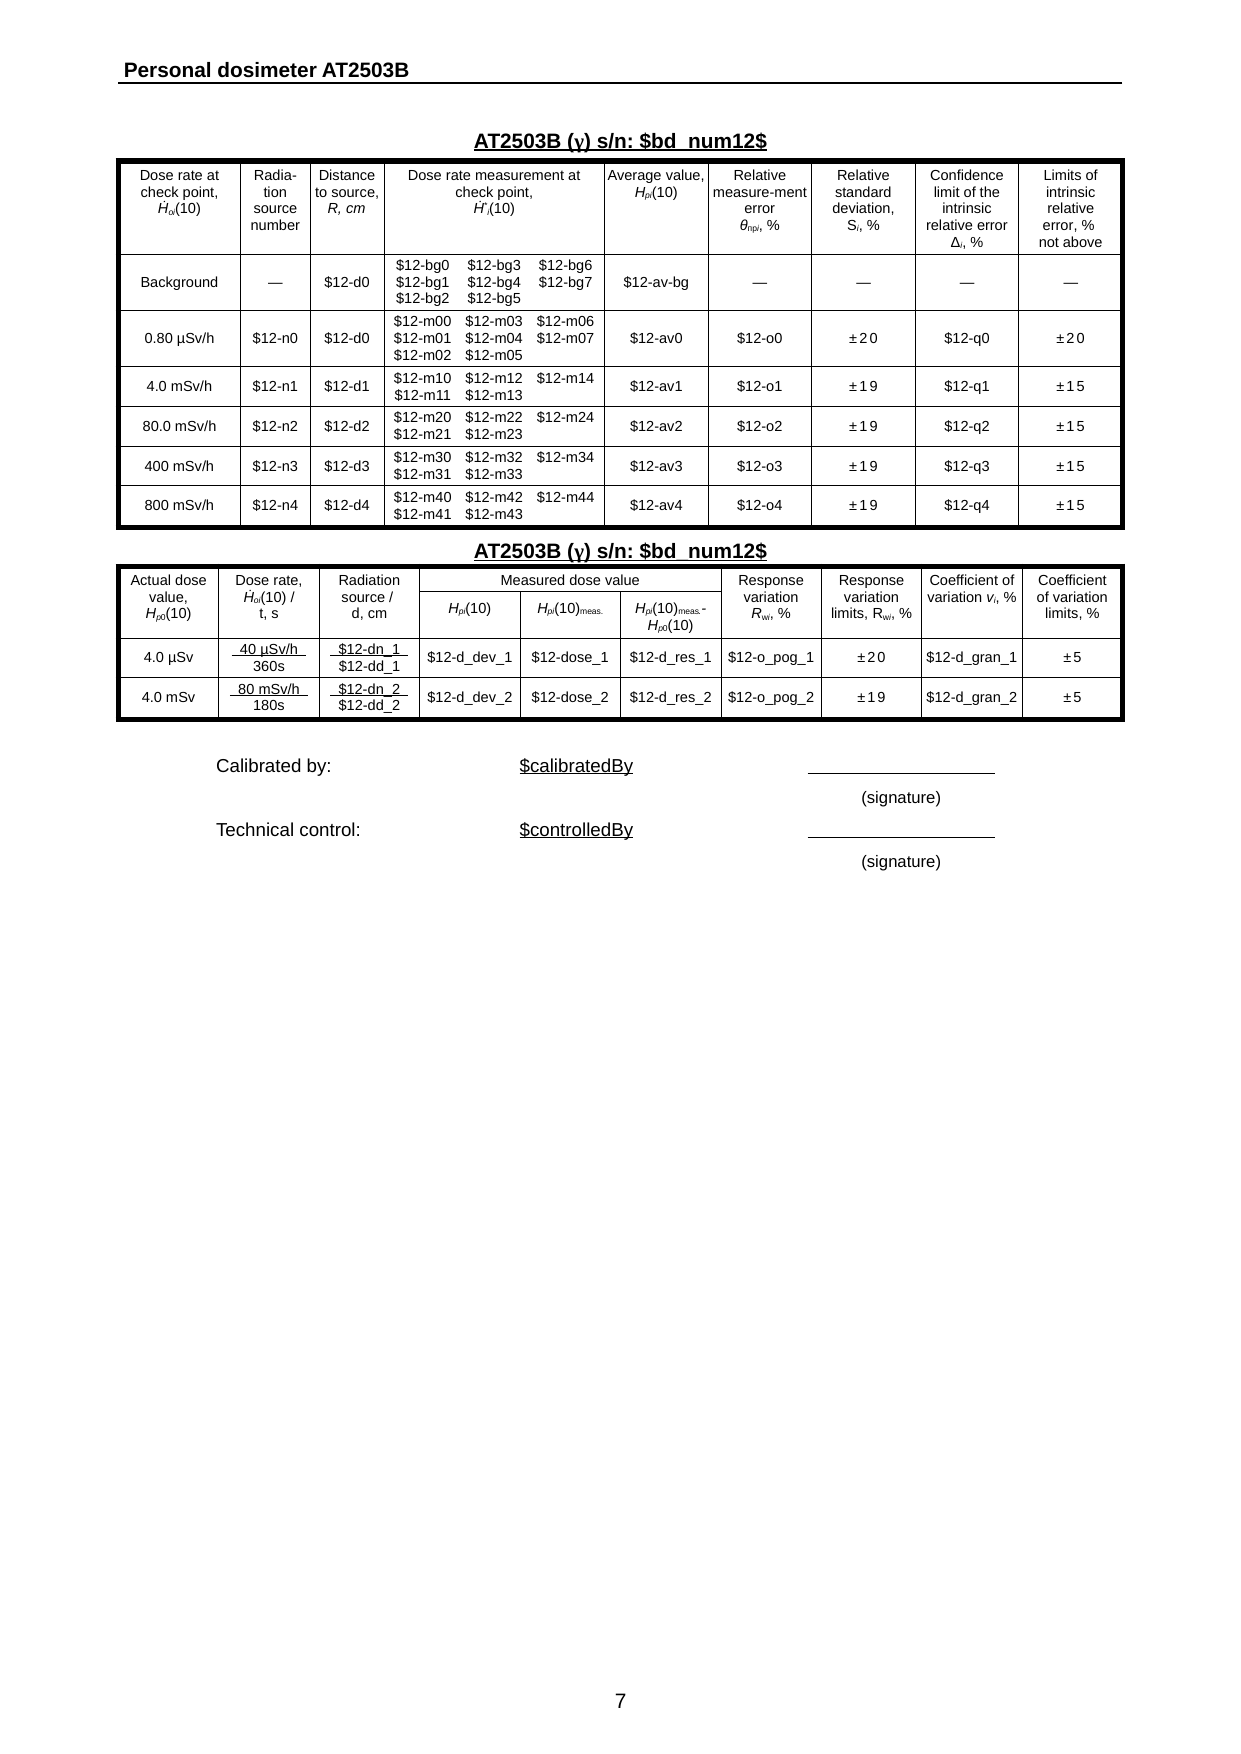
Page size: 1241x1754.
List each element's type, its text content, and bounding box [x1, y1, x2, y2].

table_cell 0.80 µSv/h [121, 311, 240, 366]
table_cell ±15 [1019, 407, 1120, 446]
table_cell $12-d3 [311, 447, 384, 485]
table_cell $12-q4 [916, 486, 1018, 525]
table_cell Average value, Hpi(10) [605, 164, 708, 253]
table_cell ±5 [1023, 678, 1120, 717]
table_cell $12-d4 [311, 486, 384, 525]
table_cell $12-m00 $12-m01 $12-m02 $12-m03 $12-m04 $12-m05 $12-m06 $12-m07 [385, 311, 604, 366]
table_cell $12-n0 [241, 311, 310, 366]
table_cell Radiation source / d, cm [320, 569, 419, 637]
table_cell Hpi(10) [420, 592, 520, 637]
table_cell $12-d_gran_2 [922, 678, 1022, 717]
table_cell $12-q0 [916, 311, 1018, 366]
table_cell [210, 782, 514, 813]
table_cell $12-d2 [311, 407, 384, 446]
table_header AT2503B (γ) s/n: $bd_num12$ [118, 530, 1122, 563]
table_cell $12-av1 [605, 367, 708, 406]
table_cell $12-o4 [709, 486, 811, 525]
table_cell $12-av4 [605, 486, 708, 525]
table_cell — [241, 255, 310, 310]
table_cell $12-m20 $12-m21 $12-m22 $12-m23 $12-m24 [385, 407, 604, 446]
table_cell Coefficient of variation vi, % [922, 569, 1022, 637]
table_cell 4.0 mSv/h [121, 367, 240, 406]
table_cell Actual dose value, Hp0(10) [121, 569, 218, 637]
table_cell $12-d_res_2 [621, 678, 721, 717]
table_cell ±15 [1019, 367, 1120, 406]
table_cell ±20 [822, 639, 921, 677]
table_cell Confidence limit of the intrinsic relative error Δi, % [916, 164, 1018, 253]
table_cell Dose rate measurement at check point, Ḣ*i(10) [385, 164, 604, 253]
table_cell $12-o3 [709, 447, 811, 485]
table_cell $12-n4 [241, 486, 310, 525]
table_cell 800 mSv/h [121, 486, 240, 525]
table_cell 400 mSv/h [121, 447, 240, 485]
table_cell $12-dose_2 [521, 678, 620, 717]
table_cell $12-dn_1 $12-dd_1 [320, 639, 419, 677]
table_cell ±15 [1019, 486, 1120, 525]
table_cell $12-n1 [241, 367, 310, 406]
table_cell [771, 813, 1031, 846]
table_cell Technical control: [210, 813, 514, 846]
table_cell $12-d_dev_2 [420, 678, 520, 717]
table_cell $12-q1 [916, 367, 1018, 406]
table_cell Hpi(10)meas.-Hp0(10) [621, 592, 721, 637]
table_cell Hpi(10)meas. [521, 592, 620, 637]
table_cell $12-n3 [241, 447, 310, 485]
table_cell ±19 [822, 678, 921, 717]
table_cell Measured dose value [420, 569, 721, 591]
table_cell Coefficient of variation limits, % [1023, 569, 1120, 637]
table_cell ±19 [812, 447, 915, 485]
table_cell $12-av-bg [605, 255, 708, 310]
table_cell 4.0 µSv [121, 639, 218, 677]
table_cell $12-d_dev_1 [420, 639, 520, 677]
table_cell ±15 [1019, 447, 1120, 485]
table_cell $12-dn_2 $12-dd_2 [320, 678, 419, 717]
table_cell ±20 [1019, 311, 1120, 366]
table_cell Dose rate at check point, Ḣoi(10) [121, 164, 240, 253]
table_cell — [812, 255, 915, 310]
table_cell 80.0 mSv/h [121, 407, 240, 446]
table_cell (signature) [771, 782, 1031, 813]
table_cell Limits of intrinsic relative error, % not above [1019, 164, 1120, 253]
table_cell [514, 846, 771, 876]
table_cell ±5 [1023, 639, 1120, 677]
table_cell [514, 782, 771, 813]
table_cell — [916, 255, 1018, 310]
table_cell 80 mSv/h 180s [219, 678, 319, 717]
table_cell 40 µSv/h 360s [219, 639, 319, 677]
table_cell $12-d_res_1 [621, 639, 721, 677]
table_cell [210, 846, 514, 876]
table_cell $12-o1 [709, 367, 811, 406]
table_cell Background [121, 255, 240, 310]
table_cell Response variation Rwi, % [722, 569, 821, 637]
table_cell Dose rate, Ḣoi(10) / t, s [219, 569, 319, 637]
table_cell $12-av3 [605, 447, 708, 485]
table_cell — [709, 255, 811, 310]
table_header Calibrated by: [210, 749, 514, 782]
table_header [771, 749, 1031, 782]
table_cell $controlledBy [514, 813, 771, 846]
table_header AT2503B (γ) s/n: $bd_num12$ [118, 114, 1122, 158]
table_cell $12-d0 [311, 311, 384, 366]
table_cell $12-dose_1 [521, 639, 620, 677]
table_cell $12-o_pog_2 [722, 678, 821, 717]
table_cell ±19 [812, 367, 915, 406]
table_cell $12-q2 [916, 407, 1018, 446]
table_cell Distance to source, R, сm [311, 164, 384, 253]
table_cell ±20 [812, 311, 915, 366]
table_cell $12-d_gran_1 [922, 639, 1022, 677]
table_cell Relative standard deviation, Si, % [812, 164, 915, 253]
table_cell $12-m40 $12-m41 $12-m42 $12-m43 $12-m44 [385, 486, 604, 525]
table_cell Radia-tion source number [241, 164, 310, 253]
table_cell $12-q3 [916, 447, 1018, 485]
table_cell ±19 [812, 486, 915, 525]
table_cell — [1019, 255, 1120, 310]
table_cell $12-d1 [311, 367, 384, 406]
table_cell Relative measure-ment error θпрi, % [709, 164, 811, 253]
table_cell $12-av0 [605, 311, 708, 366]
table_cell Response variation limits, Rwi, % [822, 569, 921, 637]
table_cell $12-o_pog_1 [722, 639, 821, 677]
table_cell $12-d0 [311, 255, 384, 310]
table_cell $12-m10 $12-m11 $12-m12 $12-m13 $12-m14 [385, 367, 604, 406]
table_cell $12-n2 [241, 407, 310, 446]
table_cell (signature) [771, 846, 1031, 876]
table_header $calibratedBy [514, 749, 771, 782]
table_cell $12-m30 $12-m31 $12-m32 $12-m33 $12-m34 [385, 447, 604, 485]
table_cell $12-o2 [709, 407, 811, 446]
table_cell ±19 [812, 407, 915, 446]
table_cell $12-av2 [605, 407, 708, 446]
table_cell 4.0 mSv [121, 678, 218, 717]
table_cell $12-bg0 $12-bg1 $12-bg2 $12-bg3 $12-bg4 $12-bg5 $12-bg6 $12-bg7 [385, 255, 604, 310]
table_cell $12-o0 [709, 311, 811, 366]
